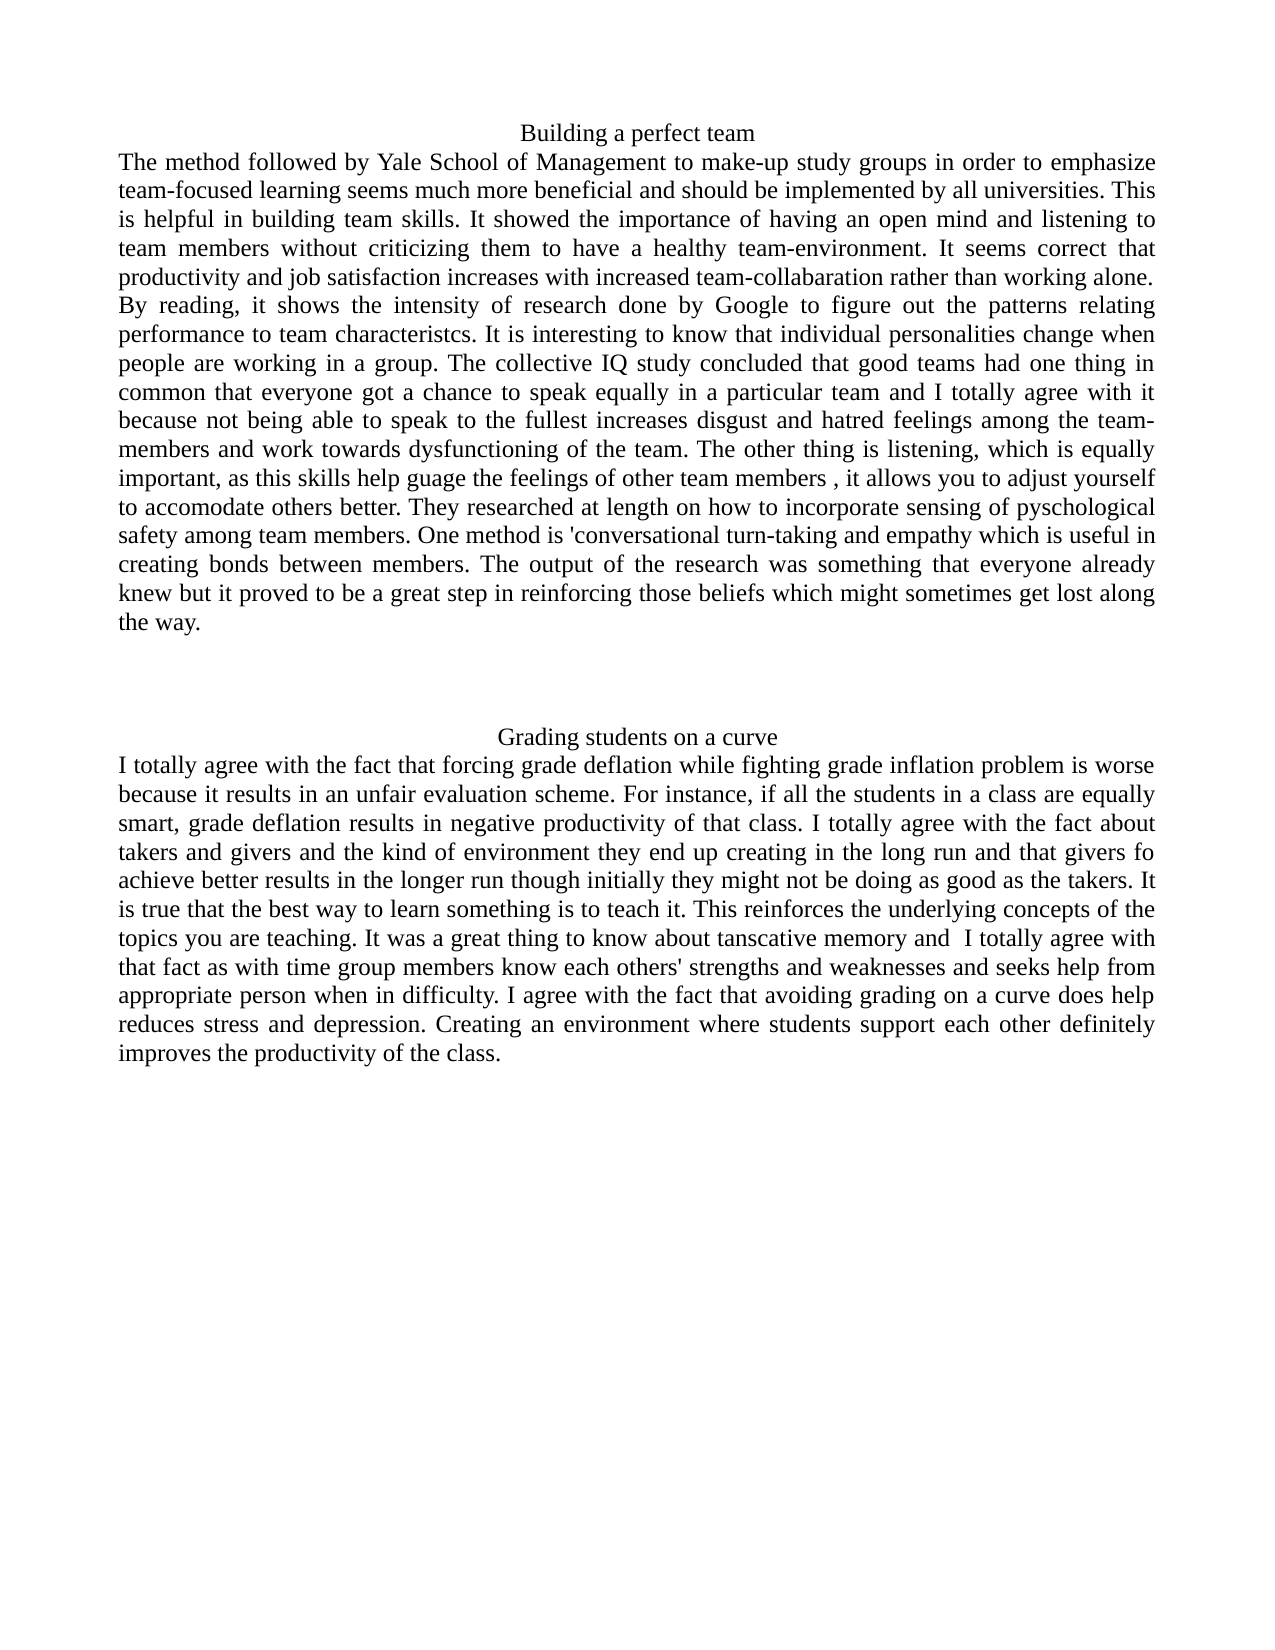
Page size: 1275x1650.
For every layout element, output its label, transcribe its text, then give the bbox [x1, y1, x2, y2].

text Grading students on a curve [118, 722, 1157, 751]
text By reading, it shows the intensity of research done by Google to figure out the patterns relating performance to team characteristcs. It is interesting to know that individual personalities change when people are working in a group. The collective IQ study concluded that good teams had one thing in common that everyone got a chance to speak equally in a particular team and I totally agree with it because not being able to speak to the fullest increases disgust and hatred feelings among the team-members and work towards dysfunctioning of the team. The other thing is listening, which is equally important, as this skills help guage the feelings of other team members , it allows you to adjust yourself to accomodate others better. They researched at length on how to incorporate sensing of pyschological safety among team members. One method is 'conversational turn-taking and empathy which is useful in creating bonds between members. The output of the research was something that everyone already knew but it proved to be a great step in reinforcing those beliefs which might sometimes get lost along the way. [118, 291, 1157, 636]
text I totally agree with the fact that forcing grade deflation while fighting grade inflation problem is worse because it results in an unfair evaluation scheme. For instance, if all the students in a class are equally smart, grade deflation results in negative productivity of that class. I totally agree with the fact about takers and givers and the kind of environment they end up creating in the long run and that givers fo achieve better results in the longer run though initially they might not be doing as good as the takers. It is true that the best way to learn something is to teach it. This reinforces the underlying concepts of the topics you are teaching. It was a great thing to know about tanscative memory and I totally agree with that fact as with time group members know each others' strengths and weaknesses and seeks help from appropriate person when in difficulty. I agree with the fact that avoiding grading on a curve does help reduces stress and depression. Creating an environment where students support each other definitely improves the productivity of the class. [118, 751, 1157, 1067]
text Building a perfect team [118, 118, 1157, 147]
text The method followed by Yale School of Management to make-up study groups in order to emphasize team-focused learning seems much more beneficial and should be implemented by all universities. This is helpful in building team skills. It showed the importance of having an open mind and listening to team members without criticizing them to have a healthy team-environment. It seems correct that productivity and job satisfaction increases with increased team-collabaration rather than working alone. [118, 147, 1157, 291]
